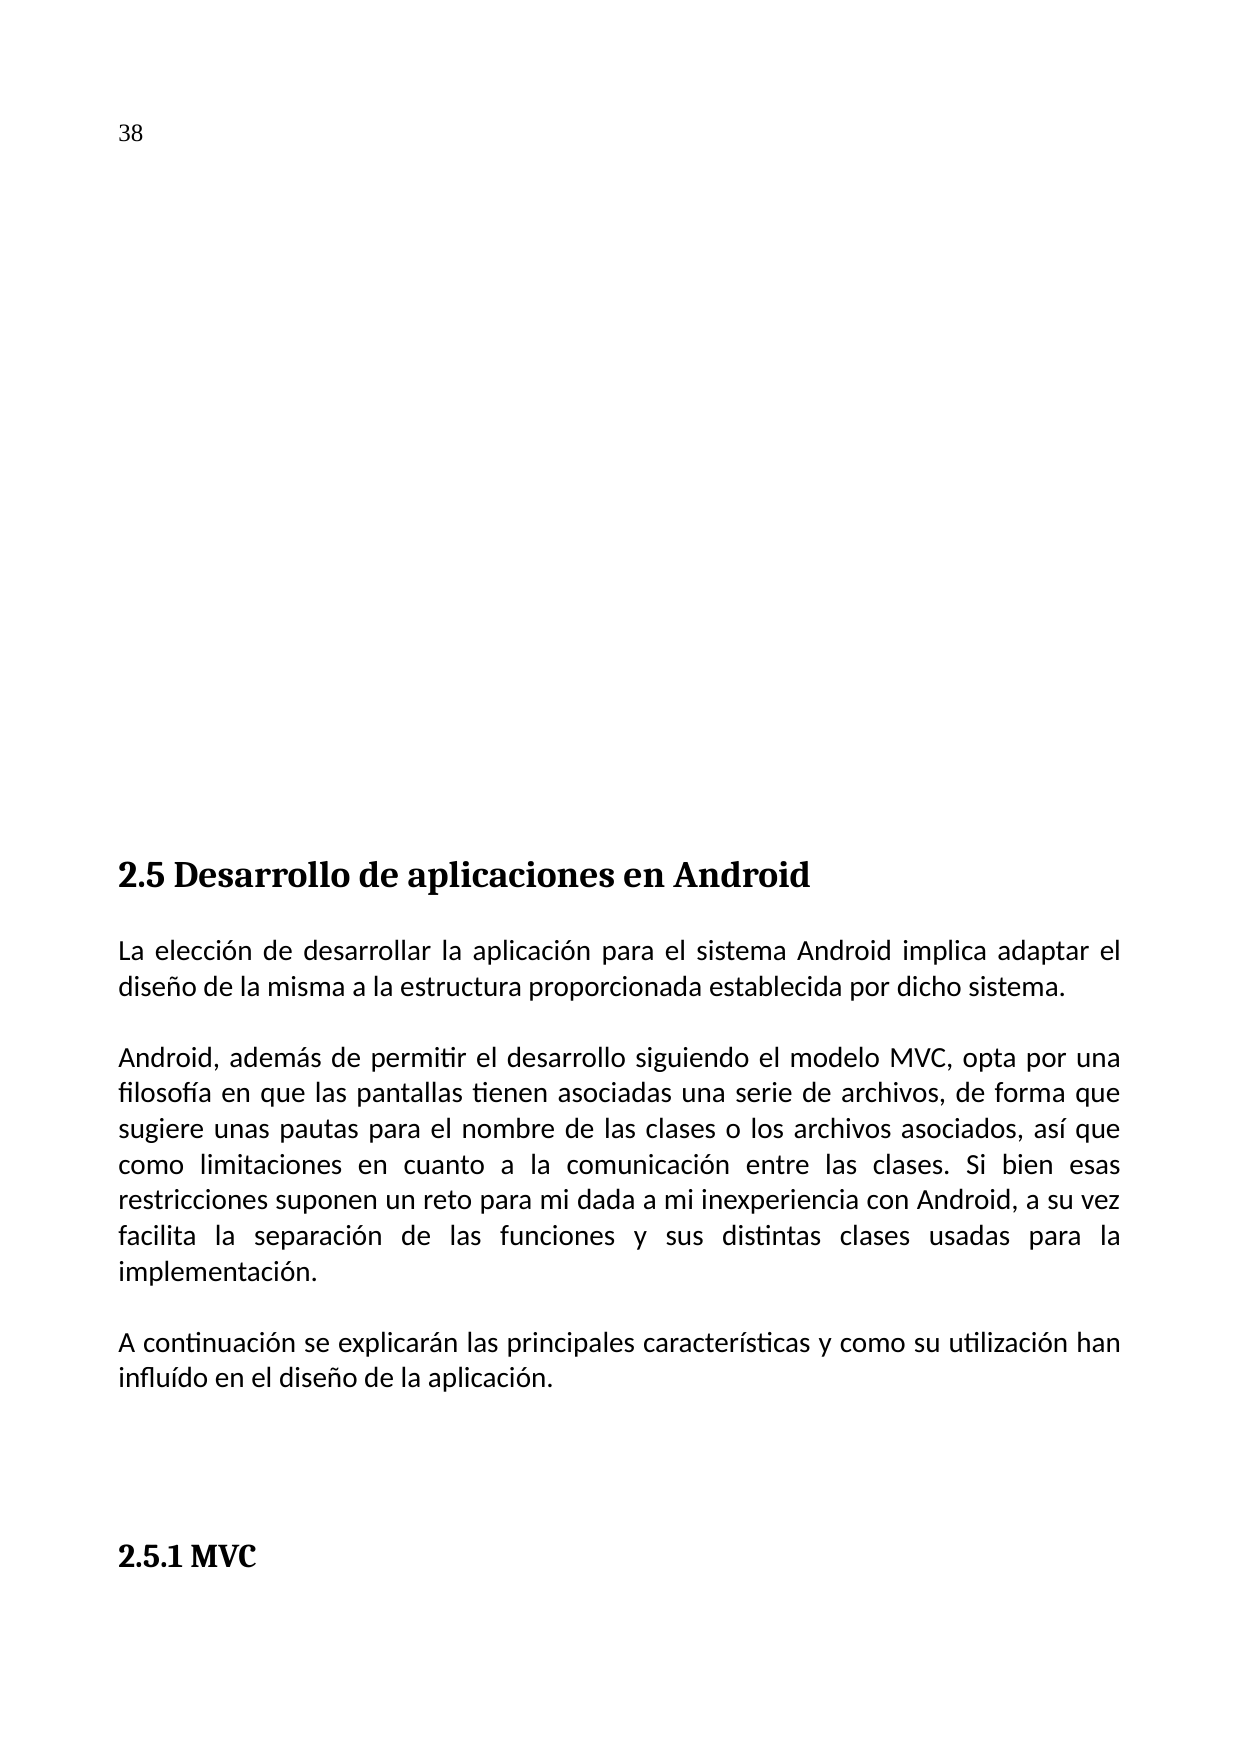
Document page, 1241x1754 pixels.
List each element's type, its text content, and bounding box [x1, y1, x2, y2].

text 2.5.1 MVC [118, 1538, 1122, 1576]
text A continuación se explicarán las principales características y como su utilización han influído en el diseño de la aplicación. [118, 1324, 1122, 1395]
text 2.5 Desarrollo de aplicaciones en Android [118, 853, 1122, 896]
text Android, además de permitir el desarrollo siguiendo el modelo MVC, opta por una filosofía en que las pantallas tienen asociadas una serie de archivos, de forma que sugiere unas pautas para el nombre de las clases o los archivos asociados, así que como limitaciones en cuanto a la comunicación entre las clases. Si bien esas restricciones suponen un reto para mi dada a mi inexperiencia con Android, a su vez facilita la separación de las funciones y sus distintas clases usadas para la implementación. [118, 1039, 1122, 1288]
text La elección de desarrollar la aplicación para el sistema Android implica adaptar el diseño de la misma a la estructura proporcionada establecida por dicho sistema. [118, 932, 1122, 1003]
